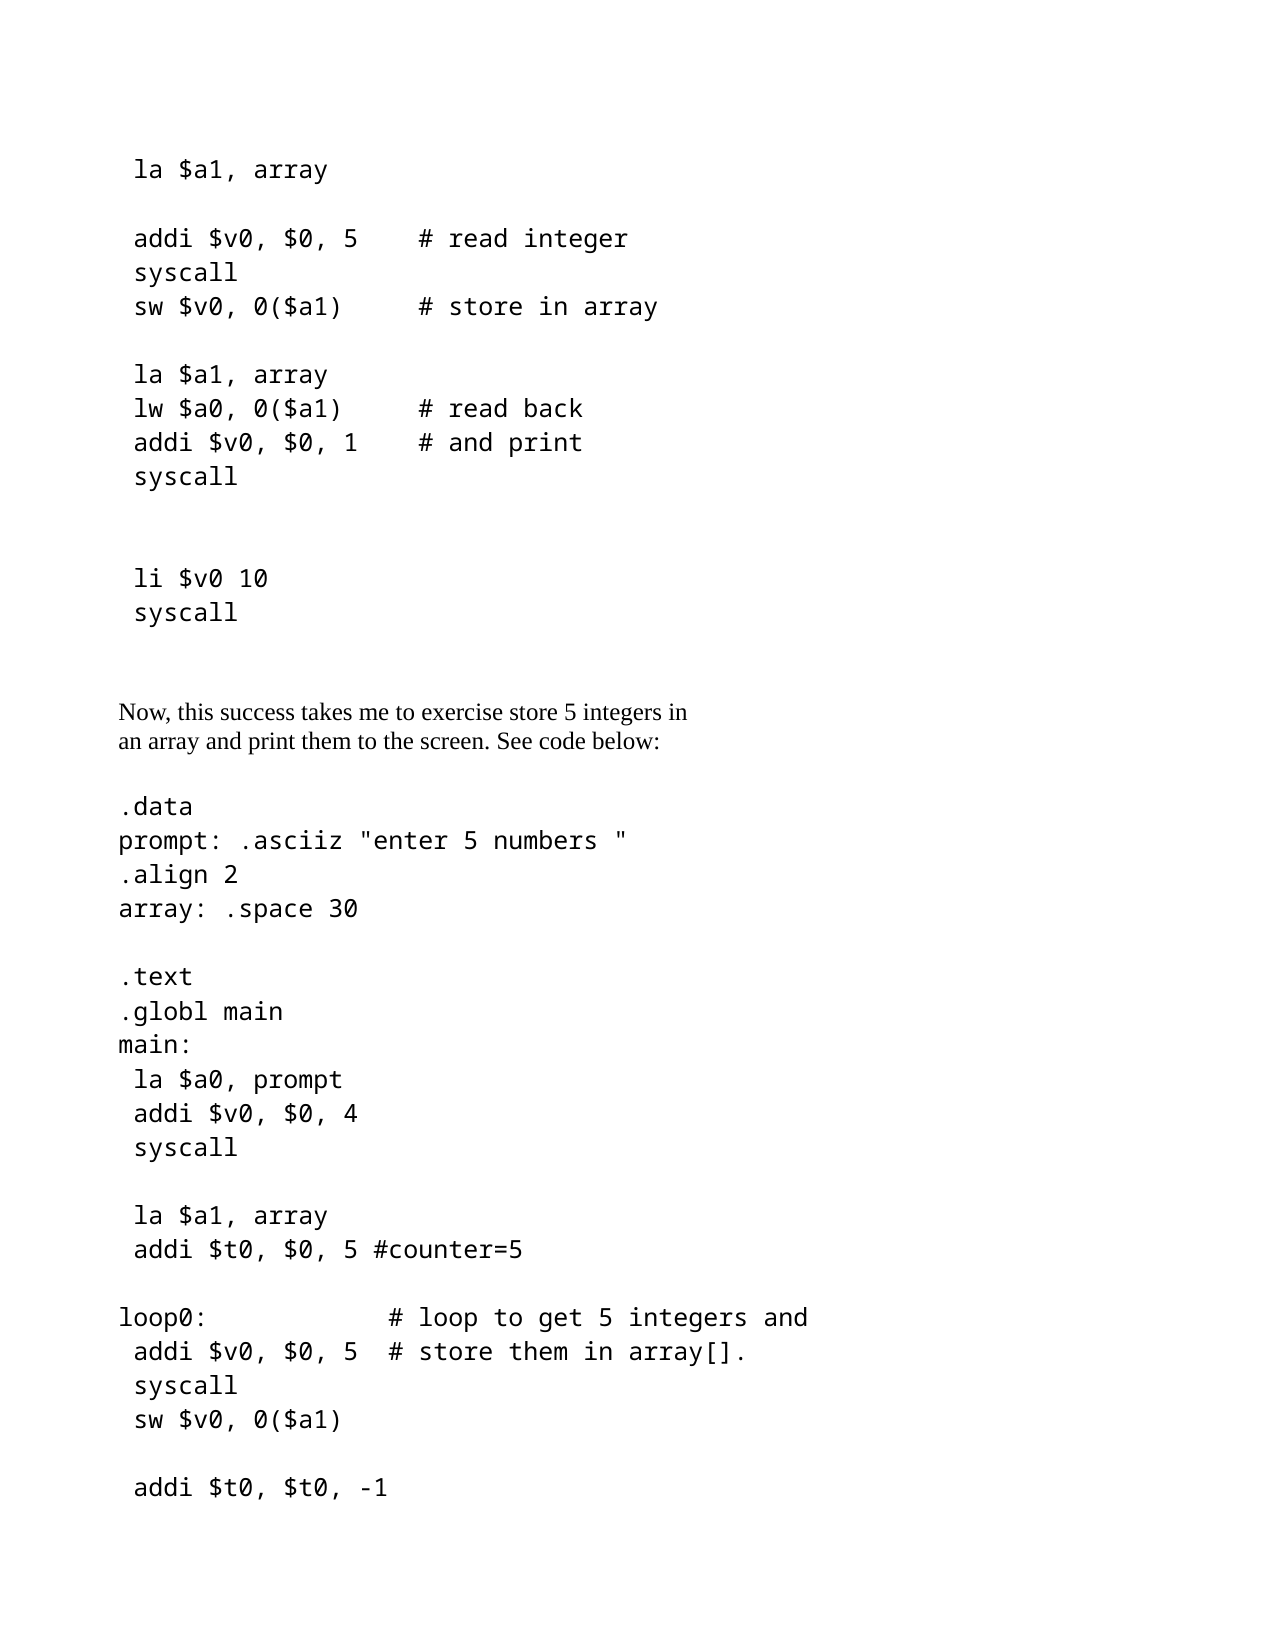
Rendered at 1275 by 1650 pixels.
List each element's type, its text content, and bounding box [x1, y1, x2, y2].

text addi $t0, $0, 5 #counter=5 [118, 1232, 1157, 1266]
text Now, this success takes me to exercise store 5 integers in [118, 697, 1157, 726]
text .text [118, 959, 1157, 993]
text addi $v0, $0, 5 # read integer [118, 220, 1157, 254]
text la $a0, prompt [118, 1061, 1157, 1095]
text sw $v0, 0($a1) [118, 1402, 1157, 1436]
text an array and print them to the screen. See code below: [118, 726, 1157, 755]
text li $v0 10 [118, 561, 1157, 595]
text syscall [118, 1368, 1157, 1402]
text lw $a0, 0($a1) # read back [118, 391, 1157, 425]
text sw $v0, 0($a1) # store in array [118, 288, 1157, 322]
text syscall [118, 459, 1157, 493]
text array: .space 30 [118, 891, 1157, 925]
text .align 2 [118, 857, 1157, 891]
text syscall [118, 595, 1157, 629]
text syscall [118, 254, 1157, 288]
text la $a1, array [118, 152, 1157, 186]
text .globl main [118, 993, 1157, 1027]
text loop0: # loop to get 5 integers and [118, 1300, 1157, 1334]
text syscall [118, 1129, 1157, 1163]
text addi $v0, $0, 1 # and print [118, 425, 1157, 459]
text main: [118, 1027, 1157, 1061]
text addi $v0, $0, 5 # store them in array[]. [118, 1334, 1157, 1368]
text la $a1, array [118, 1197, 1157, 1232]
text addi $v0, $0, 4 [118, 1095, 1157, 1129]
text prompt: .asciiz "enter 5 numbers " [118, 823, 1157, 857]
text .data [118, 789, 1157, 823]
text addi $t0, $t0, -1 [118, 1470, 1157, 1504]
text la $a1, array [118, 357, 1157, 391]
